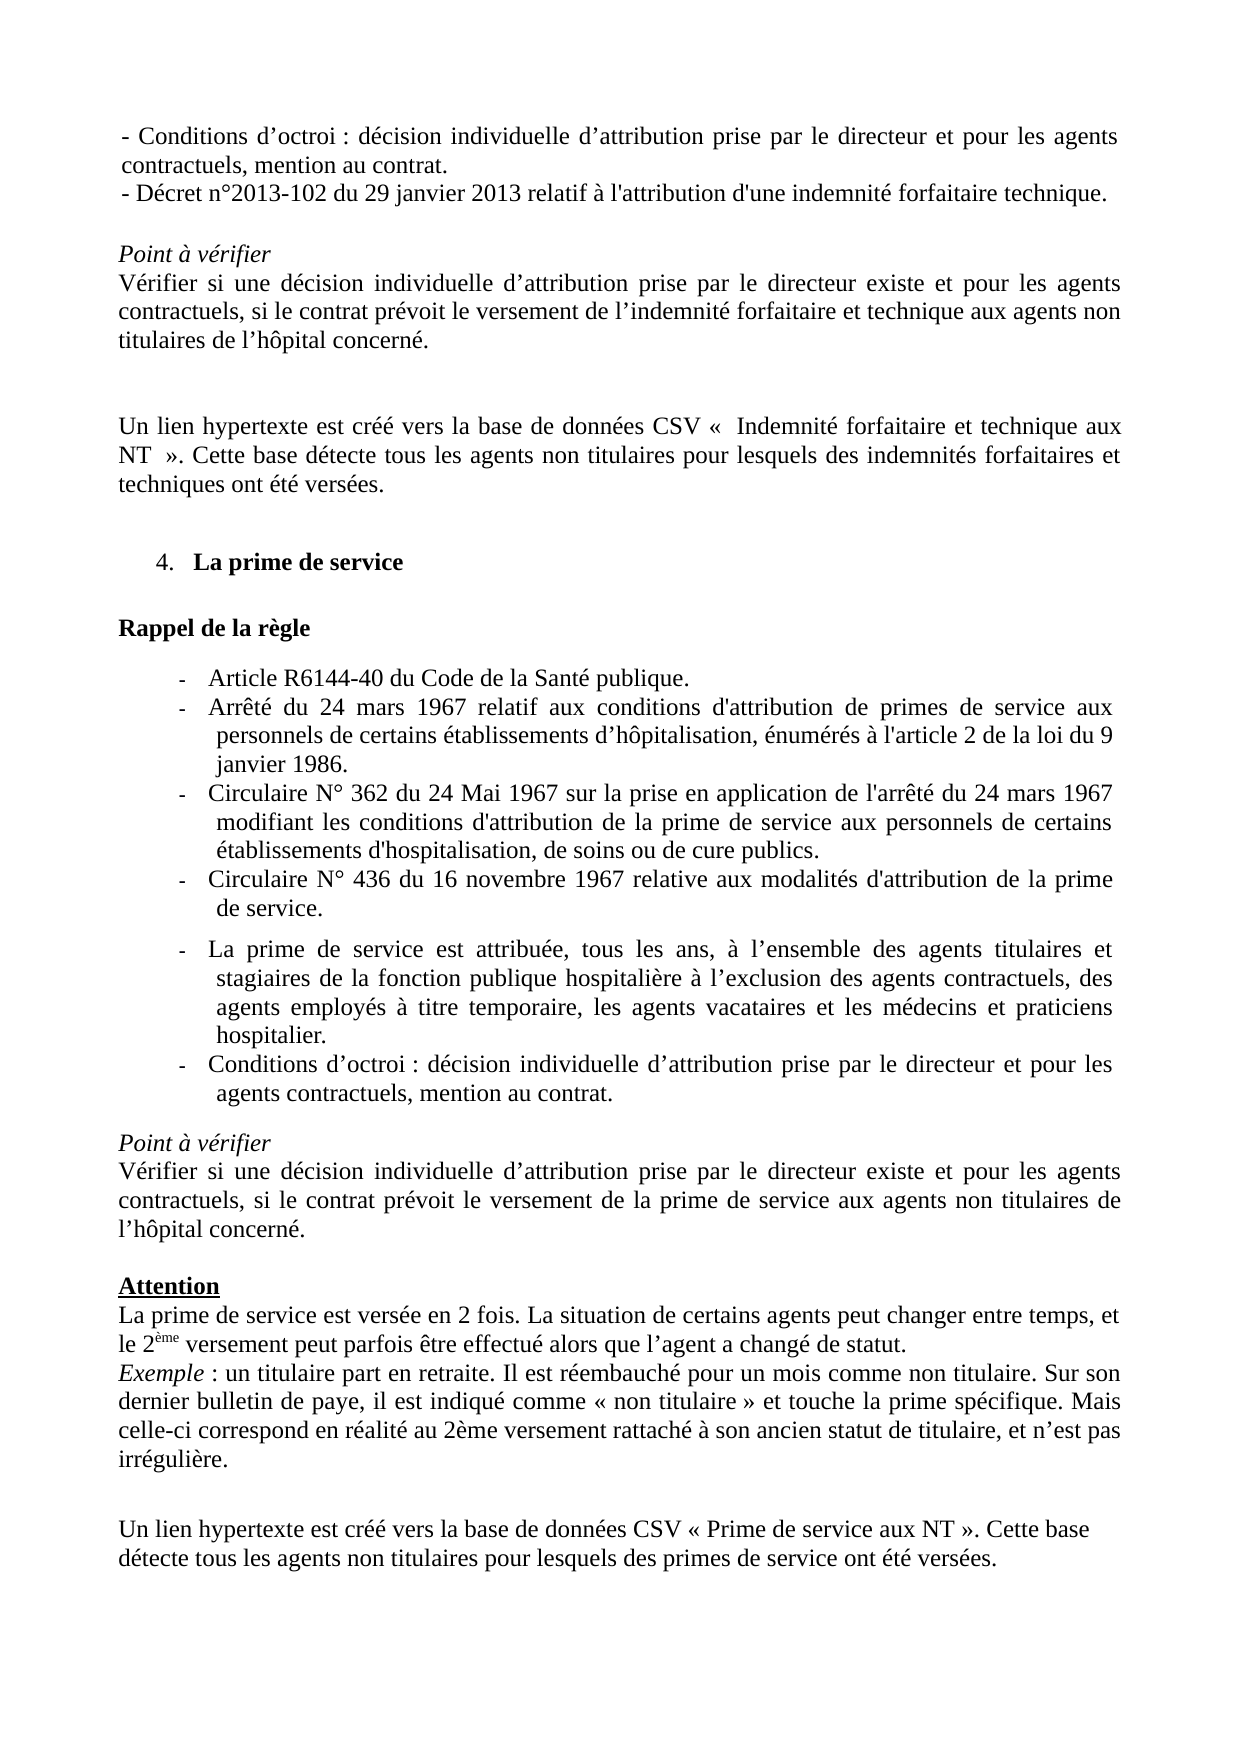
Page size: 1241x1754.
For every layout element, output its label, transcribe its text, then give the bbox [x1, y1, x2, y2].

list Vérifier si une décision individuelle d’attribution prise par le directeur existe et pour les agents contractuels, si le contrat prévoit le versement de la prime de service aux agents non titulaires de l’hôpital concerné. [118, 1156, 1122, 1243]
text - Décret n°2013-102 du 29 janvier 2013 relatif à l'attribution d'une indemnité forfaitaire technique. [118, 178, 1122, 207]
text Un lien hypertexte est créé vers la base de données CSV « Prime de service aux NT ». Cette base détecte tous les agents non titulaires pour lesquels des primes de service ont été versées. [118, 1514, 1122, 1571]
list La prime de service [156, 547, 1122, 576]
text Un lien hypertexte est créé vers la base de données CSV « Indemnité forfaitaire et technique aux NT ». Cette base détecte tous les agents non titulaires pour lesquels des indemnités forfaitaires et techniques ont été versées. [118, 411, 1122, 498]
list Circulaire N° 362 du 24 Mai 1967 sur la prise en application de l'arrêté du 24 mars 1967 modifiant les conditions d'attribution de la prime de service aux personnels de certains établissements d'hospitalisation, de soins ou de cure publics. [170, 778, 1122, 864]
list Arrêté du 24 mars 1967 relatif aux conditions d'attribution de primes de service aux personnels de certains établissements d’hôpitalisation, énumérés à l'article 2 de la loi du 9 janvier 1986. [170, 692, 1122, 778]
list Circulaire N° 436 du 16 novembre 1967 relative aux modalités d'attribution de la prime de service. [170, 864, 1122, 922]
list La prime de service est versée en 2 fois. La situation de certains agents peut changer entre temps, et le 2ème versement peut parfois être effectué alors que l’agent a changé de statut. [118, 1300, 1122, 1358]
text Point à vérifier [118, 239, 1122, 268]
list Conditions d’octroi : décision individuelle d’attribution prise par le directeur et pour les agents contractuels, mention au contrat. [170, 1049, 1122, 1115]
list Exemple : un titulaire part en retraite. Il est réembauché pour un mois comme non titulaire. Sur son dernier bulletin de paye, il est indiqué comme « non titulaire » et touche la prime spécifique. Mais celle-ci correspond en réalité au 2ème versement rattaché à son ancien statut de titulaire, et n’est pas irrégulière. [118, 1358, 1122, 1473]
text Vérifier si une décision individuelle d’attribution prise par le directeur existe et pour les agents contractuels, si le contrat prévoit le versement de l’indemnité forfaitaire et technique aux agents non titulaires de l’hôpital concerné. [118, 268, 1122, 354]
text Rappel de la règle [118, 613, 1122, 642]
text Point à vérifier [118, 1128, 1122, 1156]
text - Conditions d’octroi : décision individuelle d’attribution prise par le directeur et pour les agents contractuels, mention au contrat. [118, 118, 1122, 178]
list Article R6144-40 du Code de la Santé publique. [170, 655, 1122, 692]
list La prime de service est attribuée, tous les ans, à l’ensemble des agents titulaires et stagiaires de la fonction publique hospitalière à l’exclusion des agents contractuels, des agents employés à titre temporaire, les agents vacataires et les médecins et praticiens hospitalier. [170, 926, 1122, 1049]
text Attention [118, 1271, 1122, 1300]
